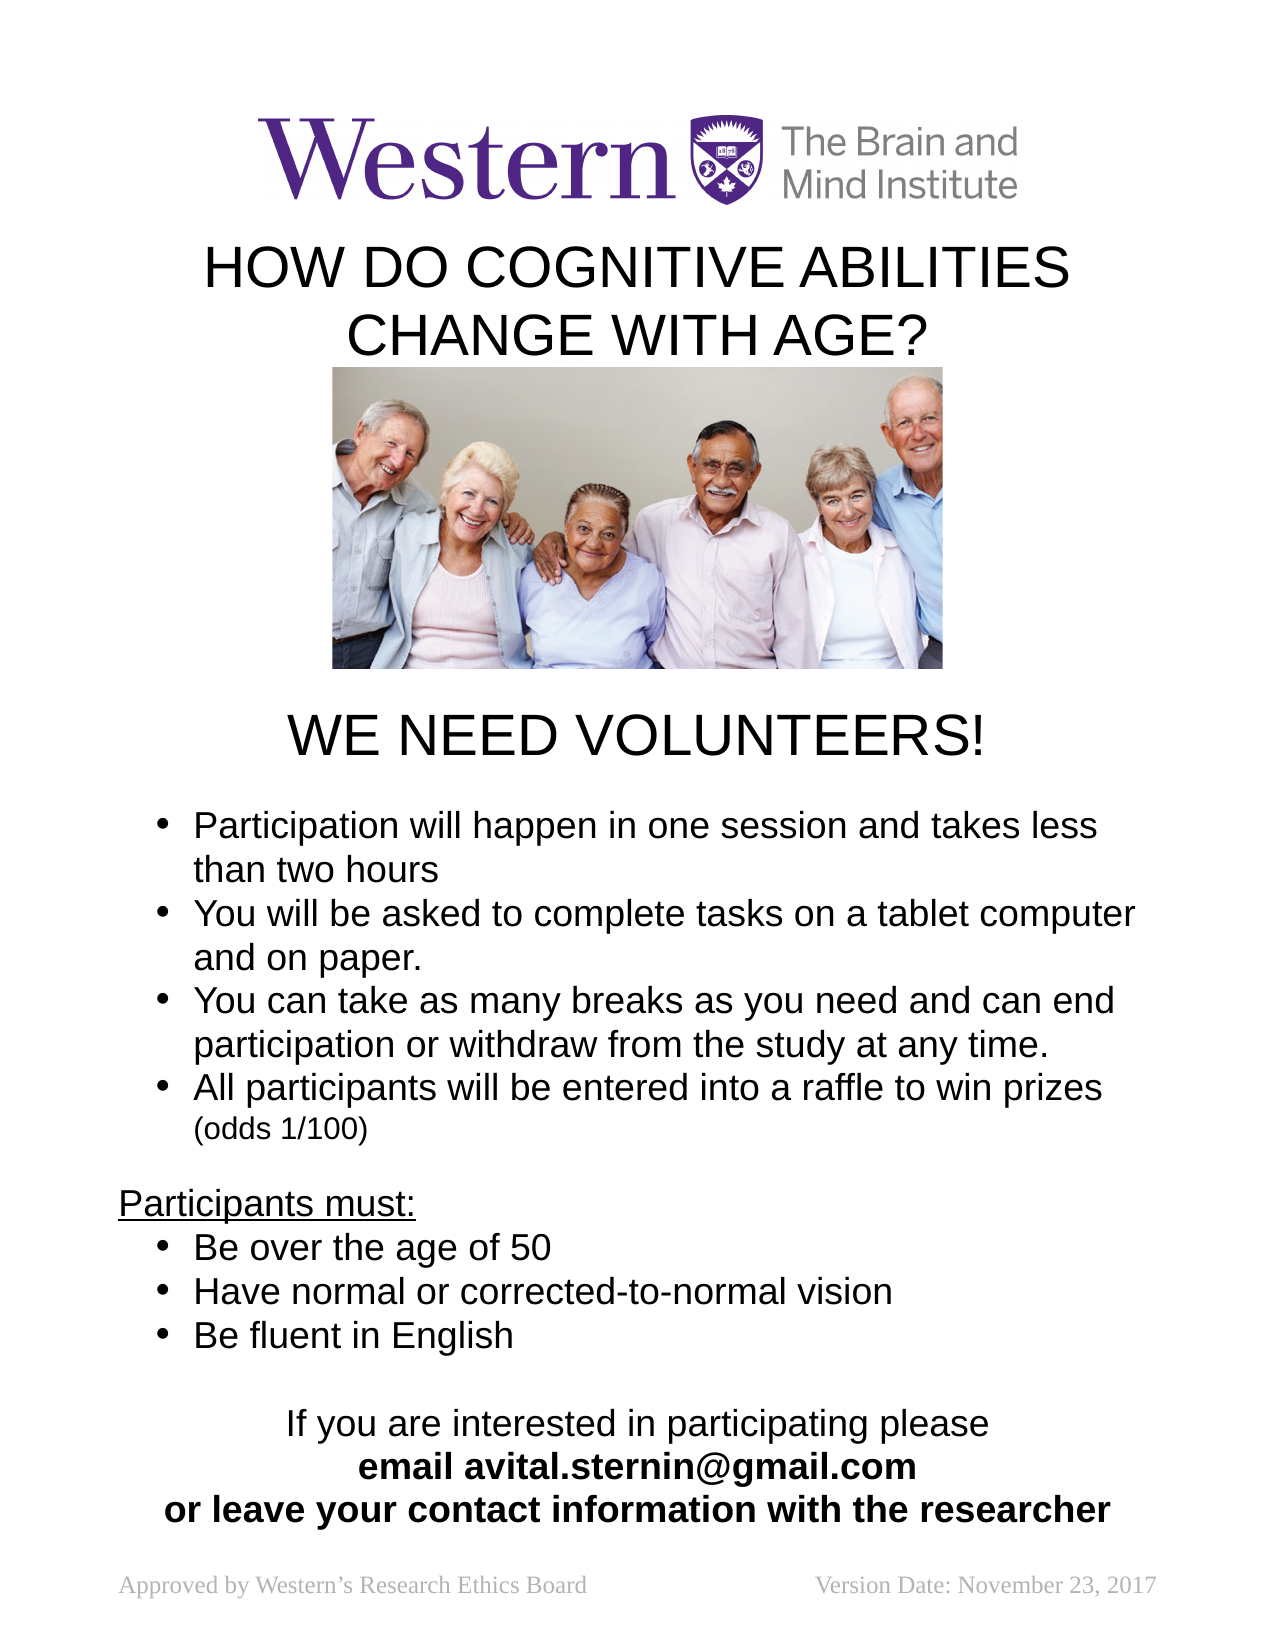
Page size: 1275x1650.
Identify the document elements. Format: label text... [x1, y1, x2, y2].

list Be fluent in English [156, 1313, 1157, 1358]
list You can take as many breaks as you need and can end participation or withdraw from the study at any time. [156, 978, 1157, 1066]
picture [258, 115, 1017, 205]
text or leave your contact information with the researcher [118, 1487, 1157, 1530]
list Have normal or corrected-to-normal vision [156, 1269, 1157, 1313]
list All participants will be entered into a raffle to win prizes (odds 1/100) [156, 1066, 1157, 1146]
list Be over the age of 50 [156, 1225, 1157, 1269]
picture [332, 367, 943, 669]
text If you are interested in participating please [118, 1401, 1157, 1444]
text HOW DO COGNITIVE ABILITIES CHANGE WITH AGE? [118, 233, 1157, 367]
list You will be asked to complete tasks on a tablet computer and on paper. [156, 891, 1157, 978]
list Participation will happen in one session and takes less than two hours [156, 803, 1157, 891]
text WE NEED VOLUNTEERS! [118, 700, 1157, 767]
text email avital.sternin@gmail.com [118, 1444, 1157, 1487]
text Participants must: [118, 1182, 1157, 1225]
